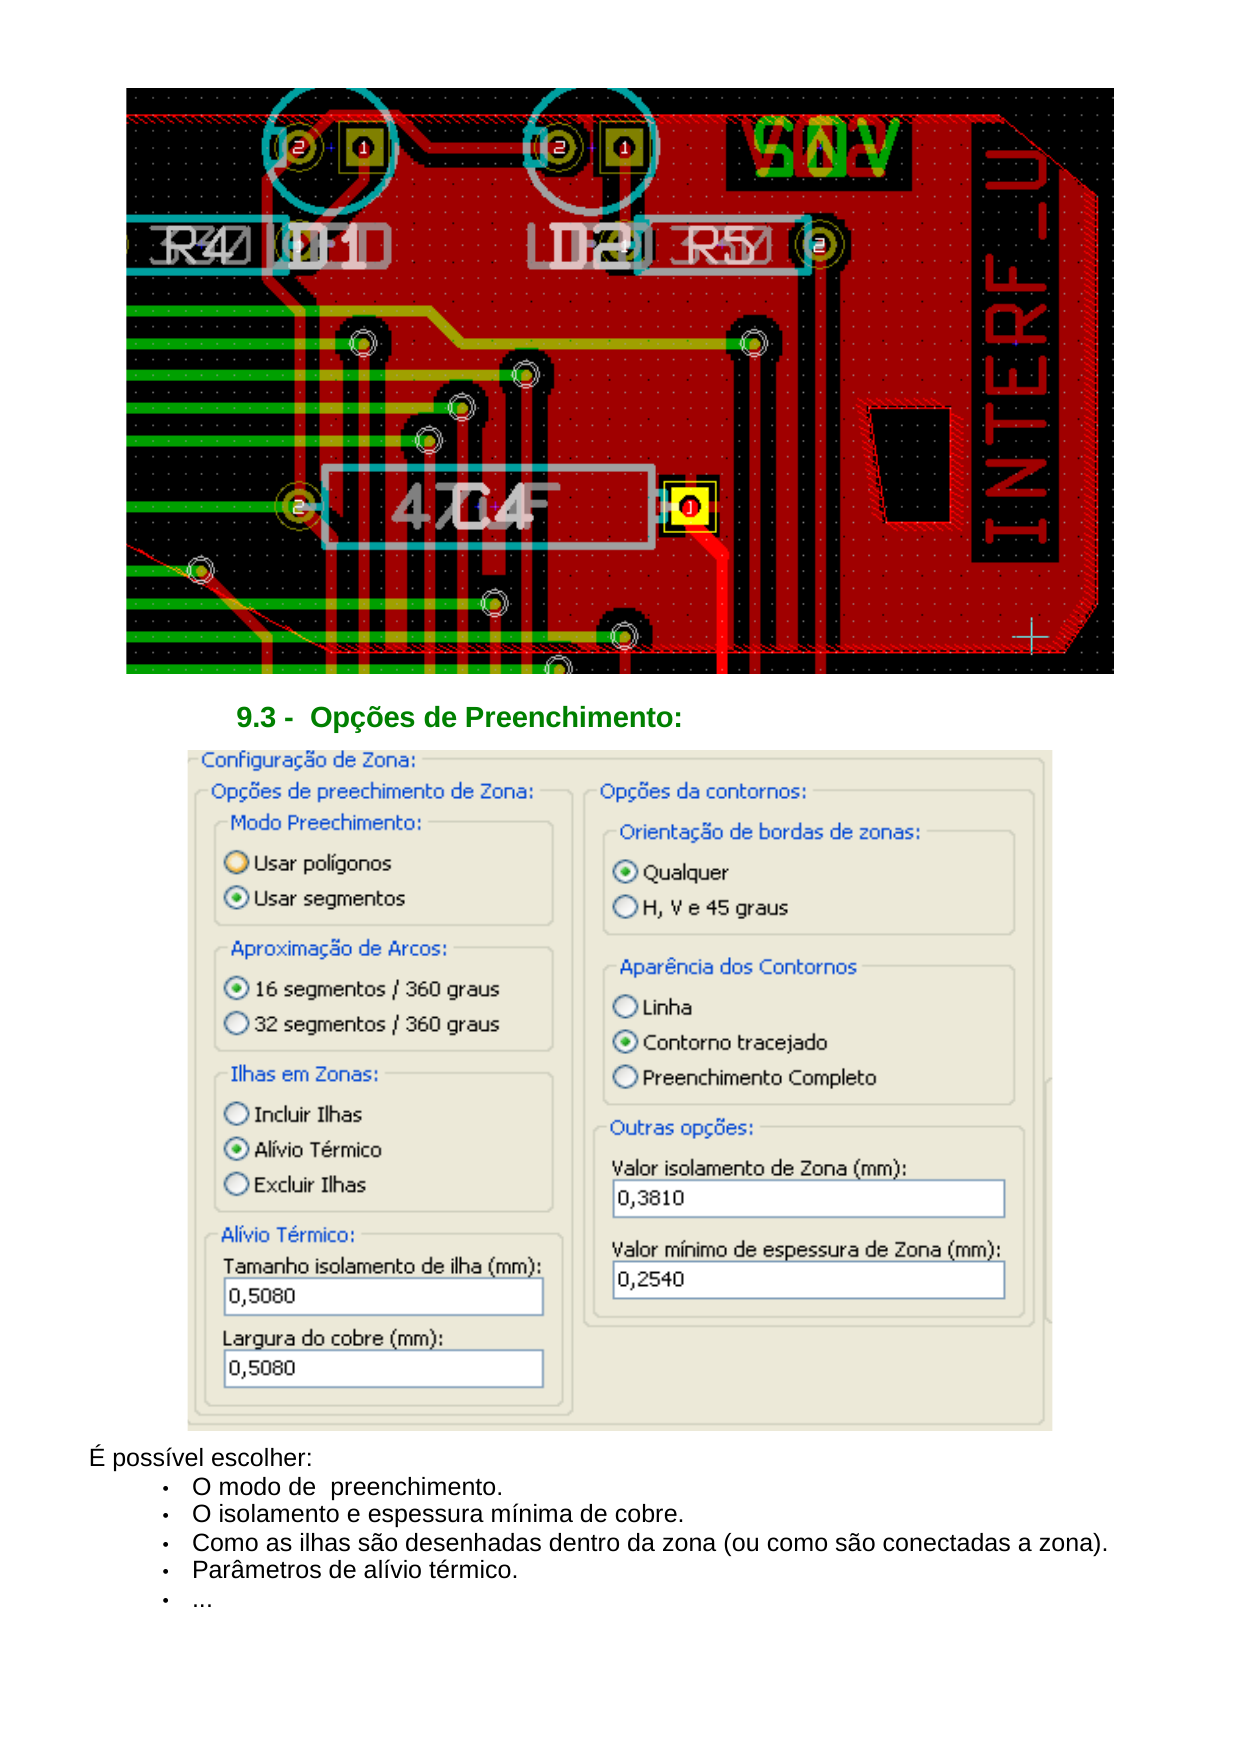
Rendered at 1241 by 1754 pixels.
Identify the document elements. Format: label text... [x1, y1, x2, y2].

subtitle Opções de Preenchimento: [162, 701, 1152, 734]
text É possível escolher: [88, 1444, 1152, 1472]
picture [126, 88, 1114, 674]
list Como as ilhas são desenhadas dentro da zona (ou como são conectadas a zona). [162, 1528, 1152, 1556]
list O isolamento e espessura mínima de cobre. [162, 1500, 1152, 1528]
list ... [162, 1584, 1152, 1612]
list O modo de preenchimento. [162, 1472, 1152, 1500]
picture [187, 750, 1053, 1431]
list Parâmetros de alívio térmico. [162, 1556, 1152, 1584]
